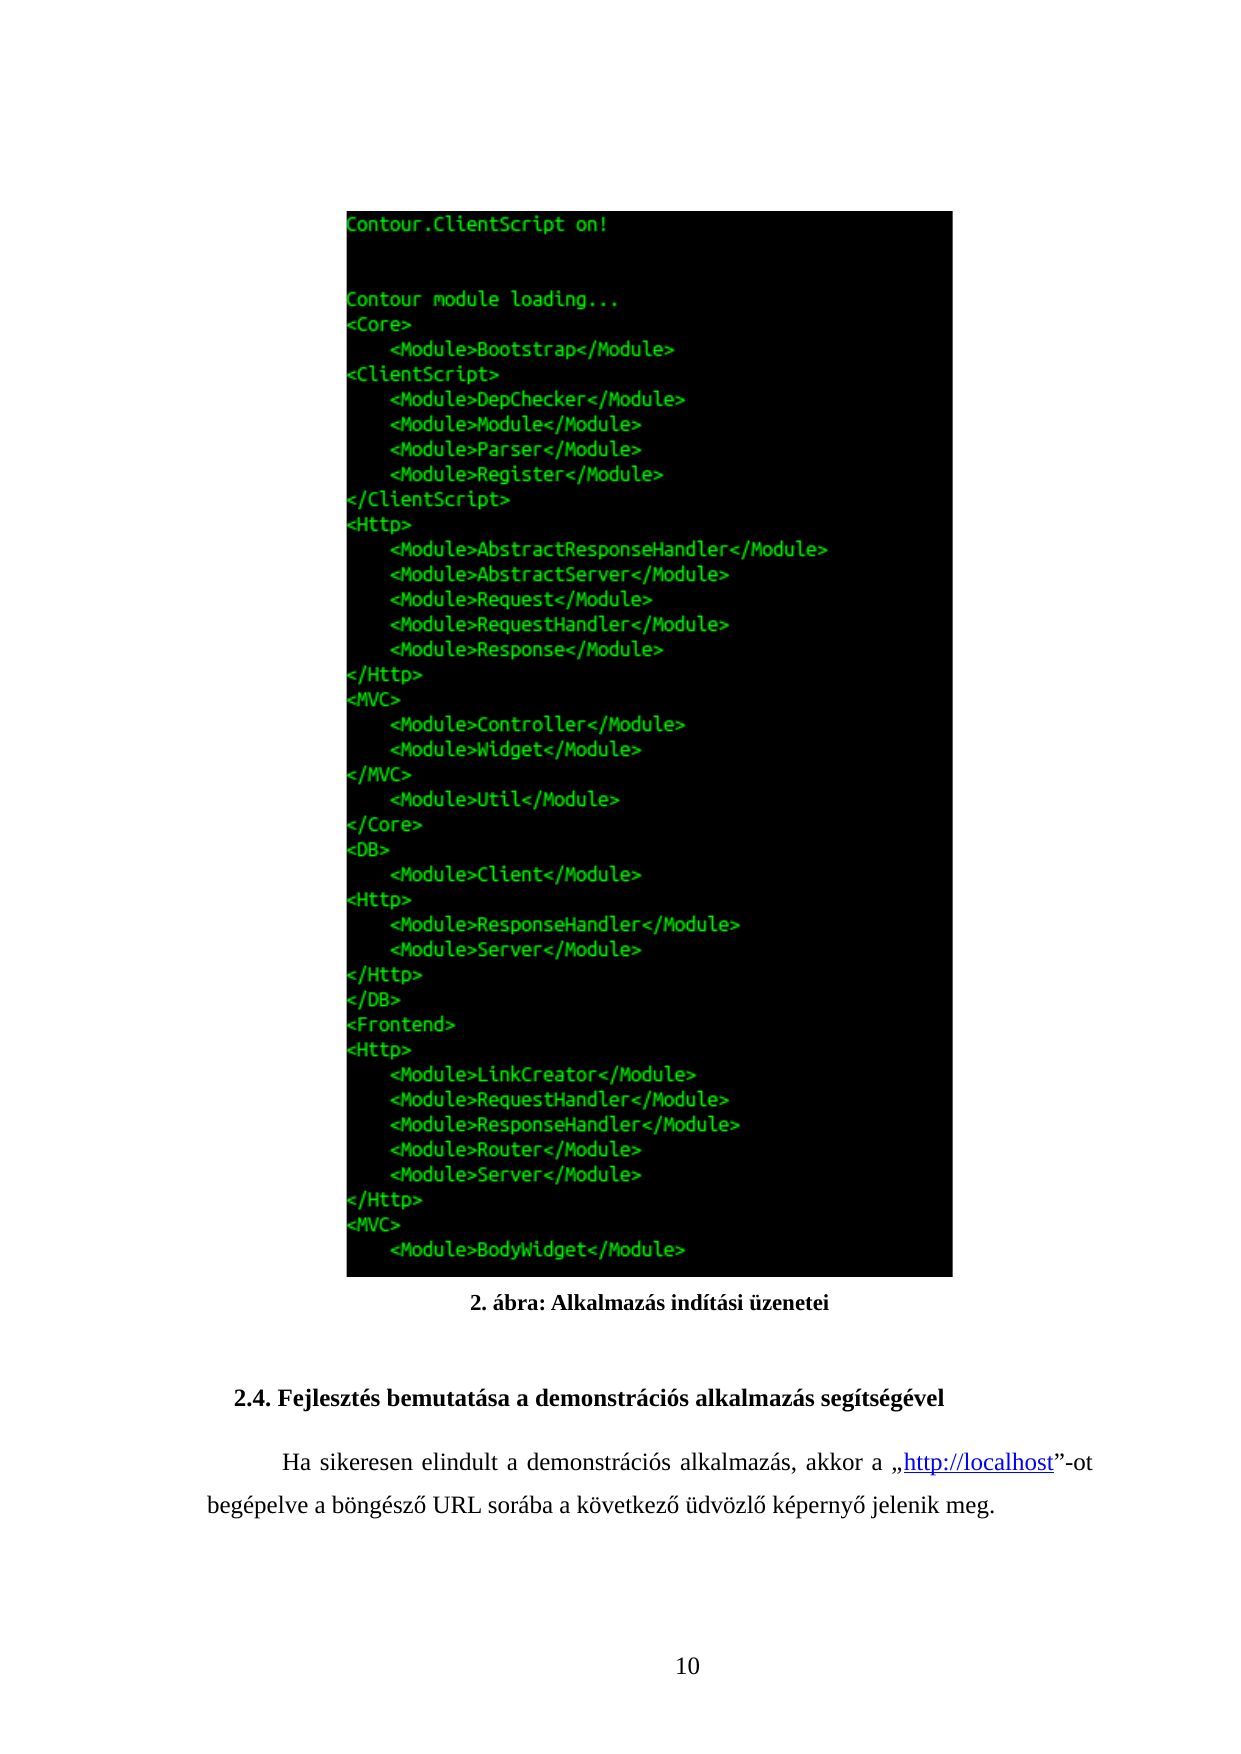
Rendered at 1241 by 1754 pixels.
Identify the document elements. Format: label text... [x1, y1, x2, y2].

text 2. ábra: Alkalmazás indítási üzenetei [207, 211, 1092, 1316]
picture [346, 211, 953, 1277]
subtitle 2.4. Fejlesztés bemutatása a demonstrációs alkalmazás segítségével [207, 1383, 1092, 1412]
text Ha sikeresen elindult a demonstrációs alkalmazás, akkor a „http://localhost”-ot begépelve a böngésző URL sorába a következő üdvözlő képernyő jelenik meg. [207, 1447, 1092, 1519]
